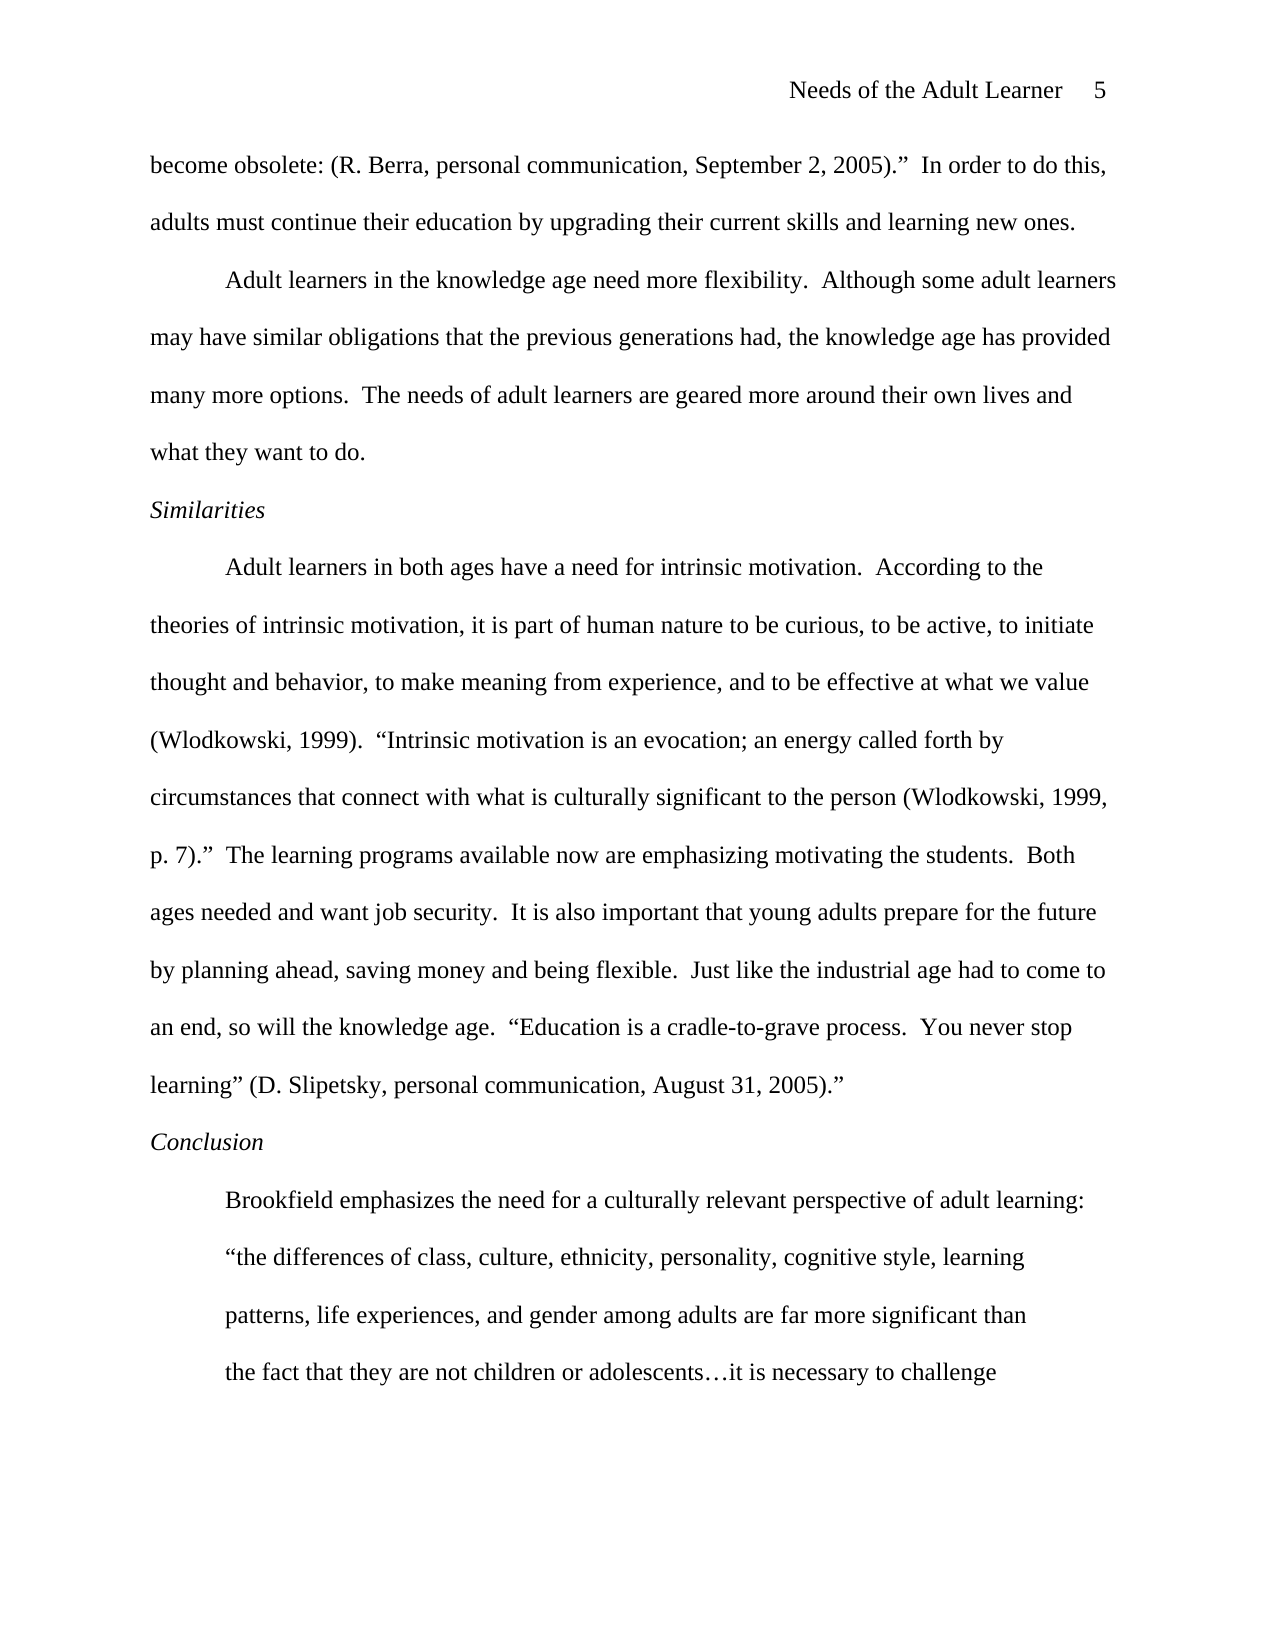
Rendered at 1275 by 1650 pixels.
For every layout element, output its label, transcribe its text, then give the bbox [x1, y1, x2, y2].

text Brookfield emphasizes the need for a culturally relevant perspective of adult learning: [150, 1185, 1125, 1214]
text Adult learners in both ages have a need for intrinsic motivation. According to the theories of intrinsic motivation, it is part of human nature to be curious, to be active, to initiate thought and behavior, to make meaning from experience, and to be effective at what we value (Wlodkowski, 1999). “Intrinsic motivation is an evocation; an energy called forth by circumstances that connect with what is culturally significant to the person (Wlodkowski, 1999, p. 7).” The learning programs available now are emphasizing motivating the students. Both ages needed and want job security. It is also important that young adults prepare for the future by planning ahead, saving money and being flexible. Just like the industrial age had to come to an end, so will the knowledge age. “Education is a cradle-to-grave process. You never stop learning” (D. Slipetsky, personal communication, August 31, 2005).” [150, 552, 1125, 1099]
text Adult learners in the knowledge age need more flexibility. Although some adult learners may have similar obligations that the previous generations had, the knowledge age has provided many more options. The needs of adult learners are geared more around their own lives and what they want to do. [150, 265, 1125, 466]
subtitle Conclusion [150, 1127, 1125, 1156]
subtitle Similarities [150, 495, 1125, 524]
text “the differences of class, culture, ethnicity, personality, cognitive style, learning [225, 1242, 1125, 1271]
text become obsolete: (R. Berra, personal communication, September 2, 2005).” In order to do this, adults must continue their education by upgrading their current skills and learning new ones. [150, 150, 1125, 236]
text patterns, life experiences, and gender among adults are far more significant than [225, 1300, 1125, 1329]
text the fact that they are not children or adolescents…it is necessary to challenge [225, 1357, 1125, 1386]
